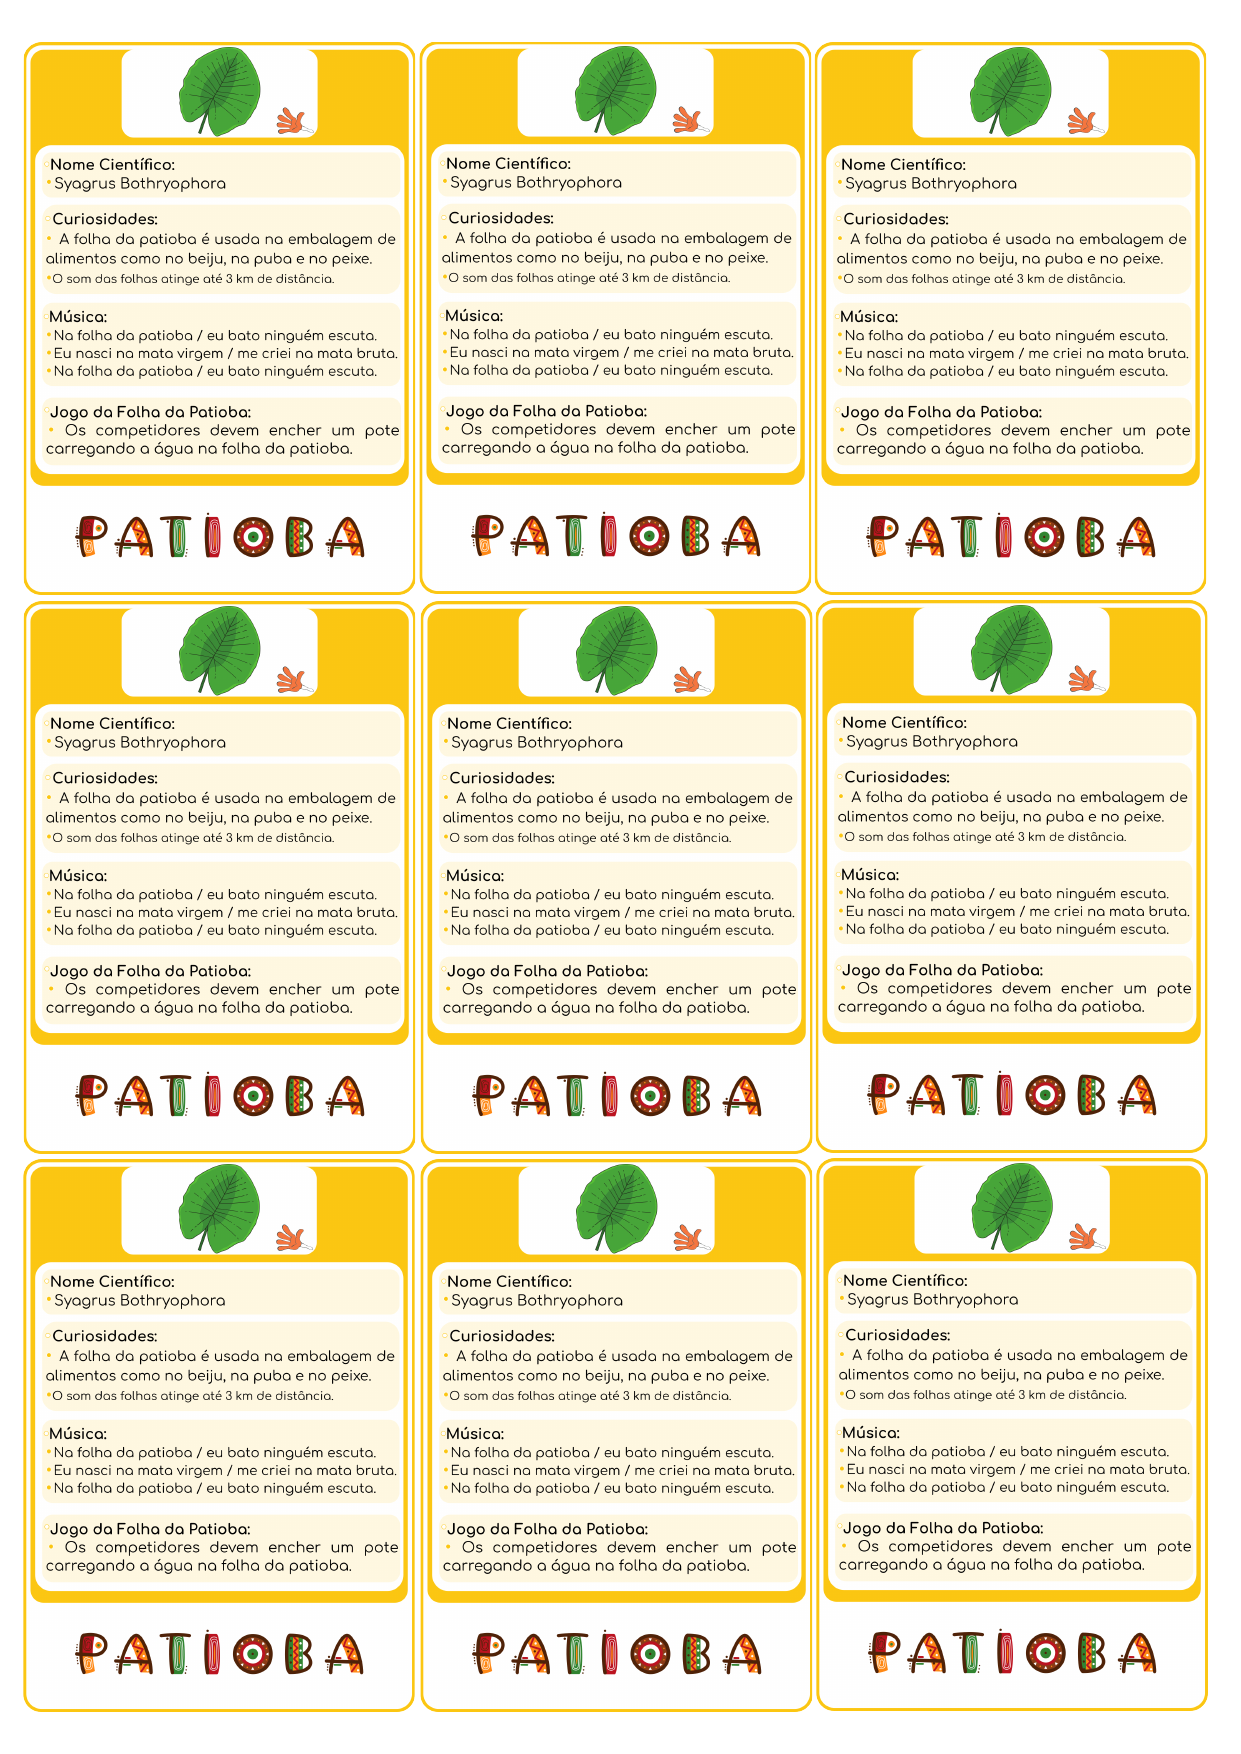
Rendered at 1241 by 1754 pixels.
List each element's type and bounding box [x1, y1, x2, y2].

picture [815, 600, 1208, 1153]
picture [23, 1159, 415, 1712]
picture [419, 42, 812, 594]
picture [814, 42, 1207, 595]
picture [23, 42, 416, 595]
picture [816, 1158, 1208, 1711]
picture [420, 1159, 813, 1712]
picture [420, 601, 813, 1154]
picture [23, 601, 416, 1154]
